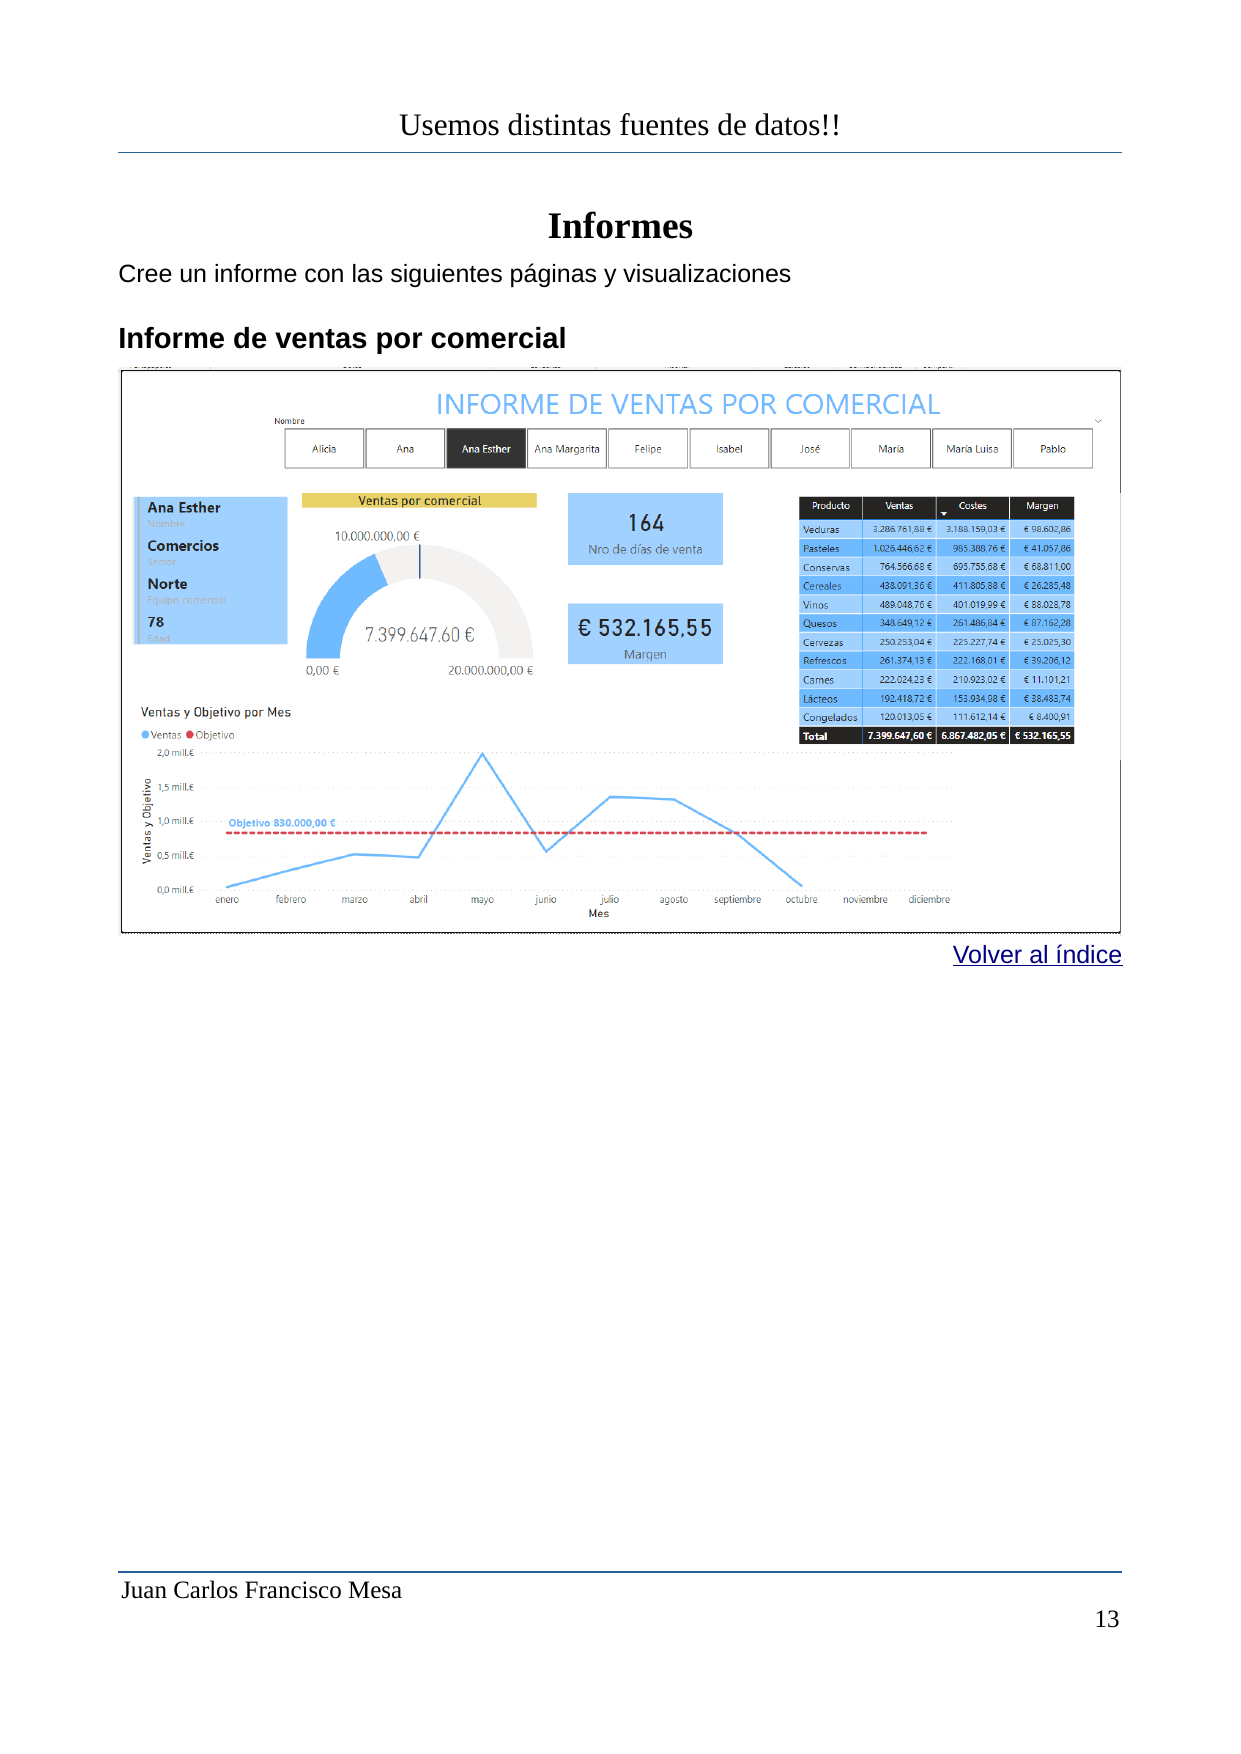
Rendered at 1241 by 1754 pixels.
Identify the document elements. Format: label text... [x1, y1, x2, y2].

picture [118, 367, 1123, 936]
text Volver al índice [118, 936, 1122, 968]
subtitle Informe de ventas por comercial [118, 321, 1122, 355]
text Cree un informe con las siguientes páginas y visualizaciones [118, 259, 1122, 288]
subtitle Informes [118, 204, 1122, 247]
